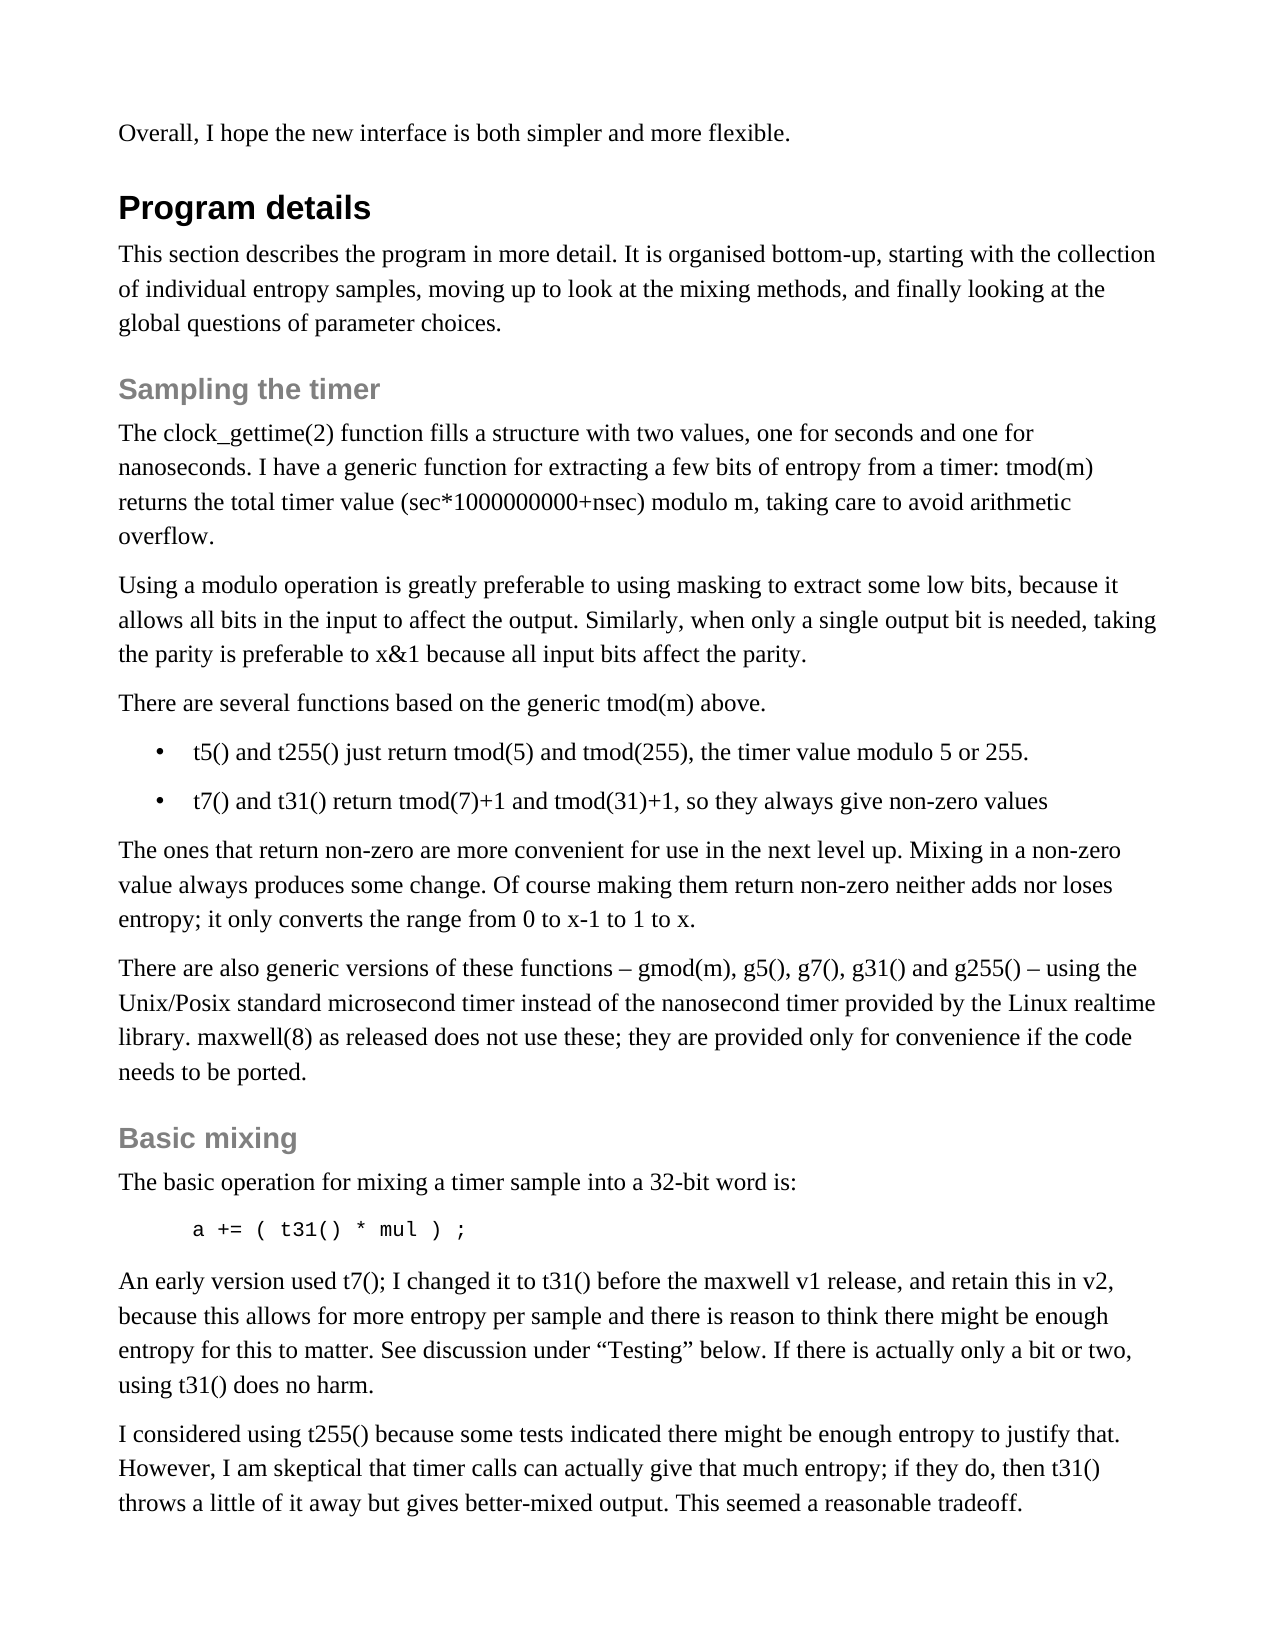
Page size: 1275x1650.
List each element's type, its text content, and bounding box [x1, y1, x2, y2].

text The basic operation for mixing a timer sample into a 32-bit word is: [118, 1167, 1157, 1195]
text a += ( t31() * mul ) ; [118, 1219, 1157, 1243]
text The clock_gettime(2) function fills a structure with two values, one for seconds and one for nanoseconds. I have a generic function for extracting a few bits of entropy from a timer: tmod(m) returns the total timer value (sec*1000000000+nsec) modulo m, taking care to avoid arithmetic overflow. [118, 418, 1157, 550]
list t7() and t31() return tmod(7)+1 and tmod(31)+1, so they always give non-zero values [156, 786, 1157, 815]
text This section describes the program in more detail. It is organised bottom-up, starting with the collection of individual entropy samples, moving up to look at the mixing methods, and finally looking at the global questions of parameter choices. [118, 239, 1157, 337]
text Using a modulo operation is greatly preferable to using masking to extract some low bits, because it allows all bits in the input to affect the output. Similarly, when only a single output bit is needed, taking the parity is preferable to x&1 because all input bits affect the parity. [118, 570, 1157, 668]
text Overall, I hope the new interface is both simpler and more flexible. [118, 118, 1157, 147]
text There are several functions based on the generic tmod(m) above. [118, 688, 1157, 717]
subtitle Program details [118, 188, 1157, 227]
subtitle Sampling the timer [118, 372, 1157, 405]
text I considered using t255() because some tests indicated there might be enough entropy to justify that. However, I am skeptical that timer calls can actually give that much entropy; if they do, then t31() throws a little of it away but gives better-mixed output. This seemed a reasonable tradeoff. [118, 1419, 1157, 1517]
text There are also generic versions of these functions – gmod(m), g5(), g7(), g31() and g255() – using the Unix/Posix standard microsecond timer instead of the nanosecond timer provided by the Linux realtime library. maxwell(8) as released does not use these; they are provided only for convenience if the code needs to be ported. [118, 953, 1157, 1086]
subtitle Basic mixing [118, 1121, 1157, 1154]
text The ones that return non-zero are more convenient for use in the next level up. Mixing in a non-zero value always produces some change. Of course making them return non-zero neither adds nor loses entropy; it only converts the range from 0 to x-1 to 1 to x. [118, 836, 1157, 933]
text An early version used t7(); I changed it to t31() before the maxwell v1 release, and retain this in v2, because this allows for more entropy per sample and there is reason to think there might be enough entropy for this to matter. See discussion under “Testing” below. If there is actually only a bit or two, using t31() does no harm. [118, 1266, 1157, 1398]
list t5() and t255() just return tmod(5) and tmod(255), the timer value modulo 5 or 255. [156, 737, 1157, 766]
